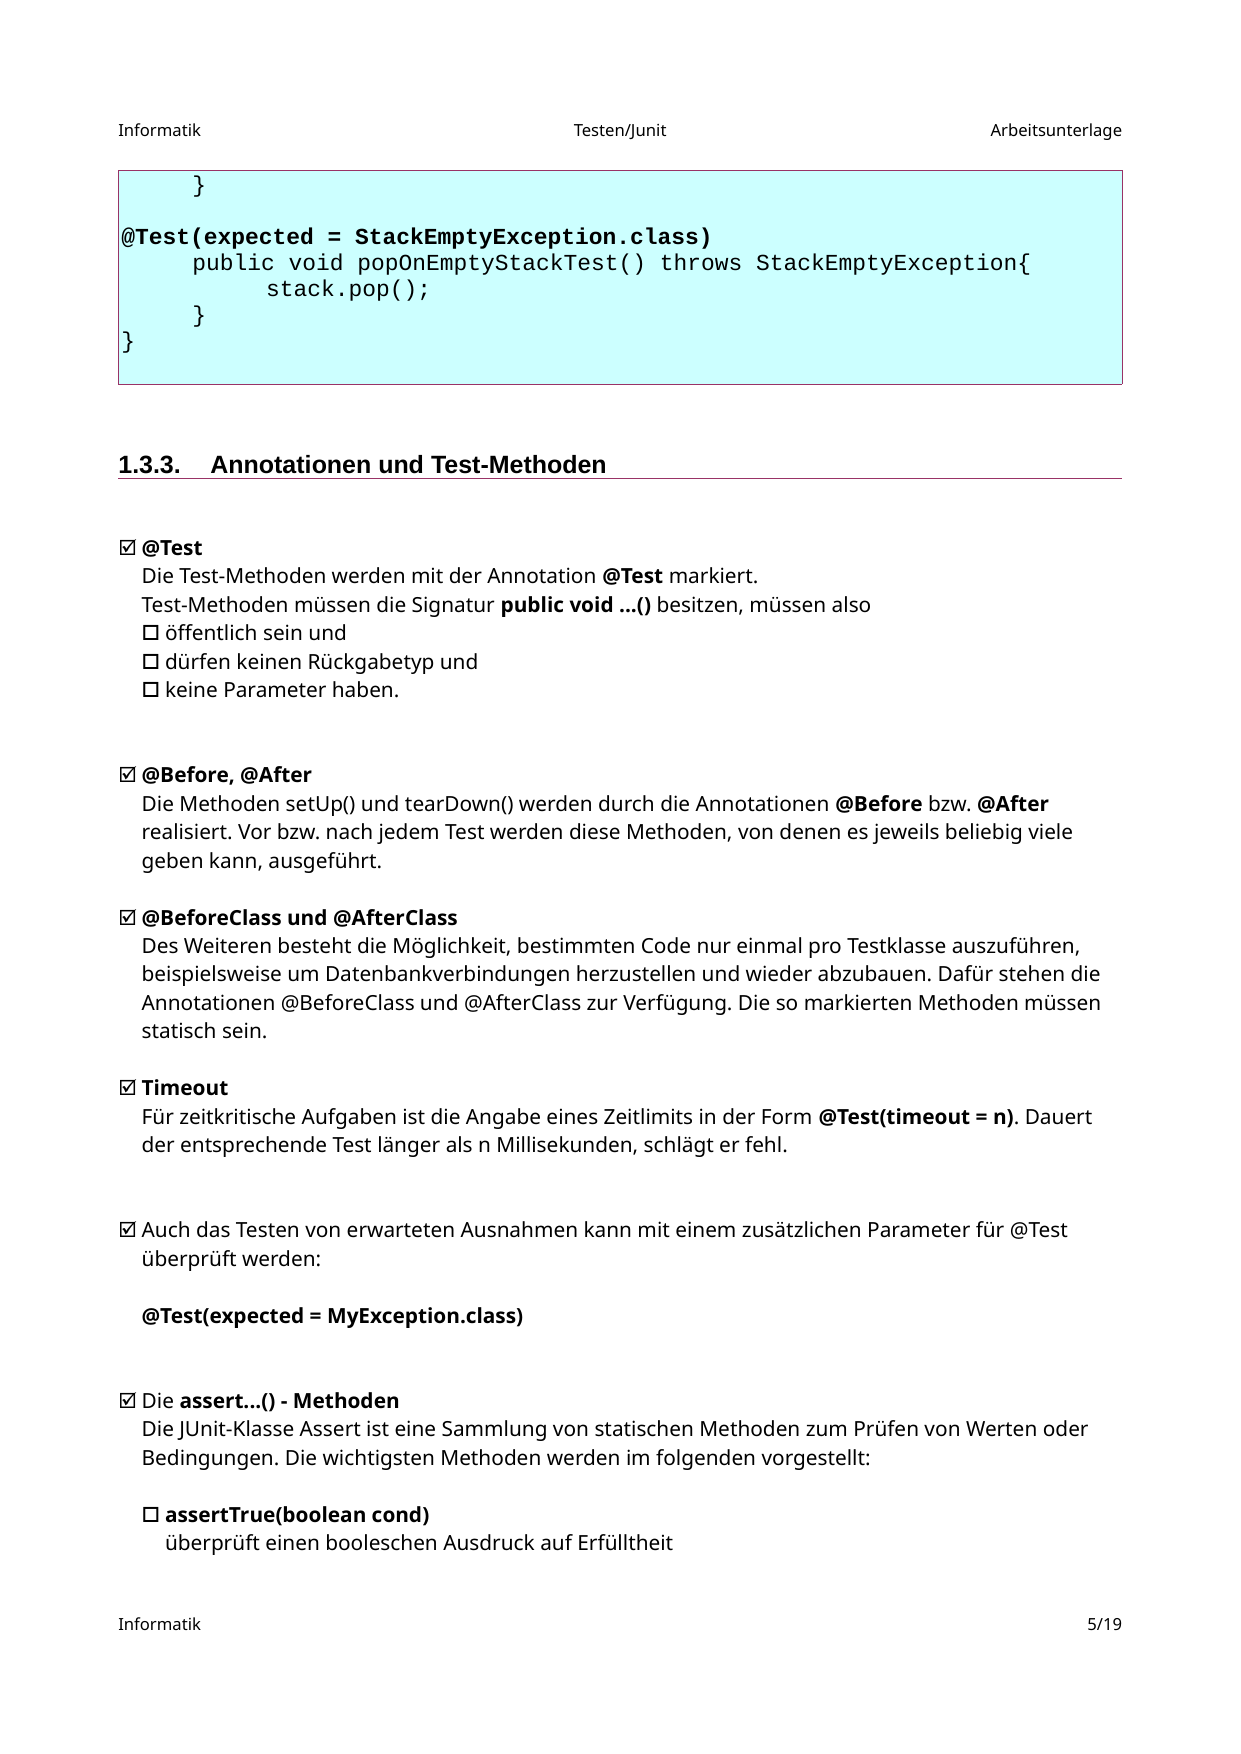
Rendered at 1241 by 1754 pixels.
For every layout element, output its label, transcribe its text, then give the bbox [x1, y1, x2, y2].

list dürfen keinen Rückgabetyp und [141, 647, 1122, 675]
text } [119, 300, 1122, 326]
text } [119, 171, 1122, 196]
text public void popOnEmptyStackTest() throws StackEmptyException{ [119, 248, 1122, 274]
subtitle Annotationen und Test-Methoden [118, 450, 1122, 478]
text @Test(expected = StackEmptyException.class) [119, 222, 1122, 248]
list @BeforeClass und @AfterClass Des Weiteren besteht die Möglichkeit, bestimmten Code nur einmal pro Testklasse auszuführen, beispielsweise um Datenbankverbindungen herzustellen und wieder abzubauen. Dafür stehen die Annotationen @BeforeClass und @AfterClass zur Verfügung. Die so markierten Methoden müssen statisch sein. [118, 903, 1122, 1045]
list Die assert...() - Methoden Die JUnit-Klasse Assert ist eine Sammlung von statischen Methoden zum Prüfen von Werten oder Bedingungen. Die wichtigsten Methoden werden im folgenden vorgestellt: [118, 1386, 1122, 1500]
text stack.pop(); [119, 274, 1122, 300]
list Auch das Testen von erwarteten Ausnahmen kann mit einem zusätzlichen Parameter für @Test überprüft werden: @Test(expected = MyException.class) [118, 1216, 1122, 1329]
text } [119, 326, 1122, 352]
list keine Parameter haben. [141, 675, 1122, 761]
list Timeout Für zeitkritische Aufgaben ist die Angabe eines Zeitlimits in der Form @Test(timeout = n). Dauert der entsprechende Test länger als n Millisekunden, schlägt er fehl. [118, 1073, 1122, 1216]
list öffentlich sein und [141, 618, 1122, 647]
list assertTrue(boolean cond) überprüft einen booleschen Ausdruck auf Erfülltheit [141, 1500, 1122, 1557]
list @Before, @After Die Methoden setUp() und tearDown() werden durch die Annotationen @Before bzw. @After realisiert. Vor bzw. nach jedem Test werden diese Methoden, von denen es jeweils beliebig viele geben kann, ausgeführt. [118, 761, 1122, 903]
list @Test Die Test-Methoden werden mit der Annotation @Test markiert. Test-Methoden müssen die Signatur public void ...() besitzen, müssen also [118, 533, 1122, 618]
